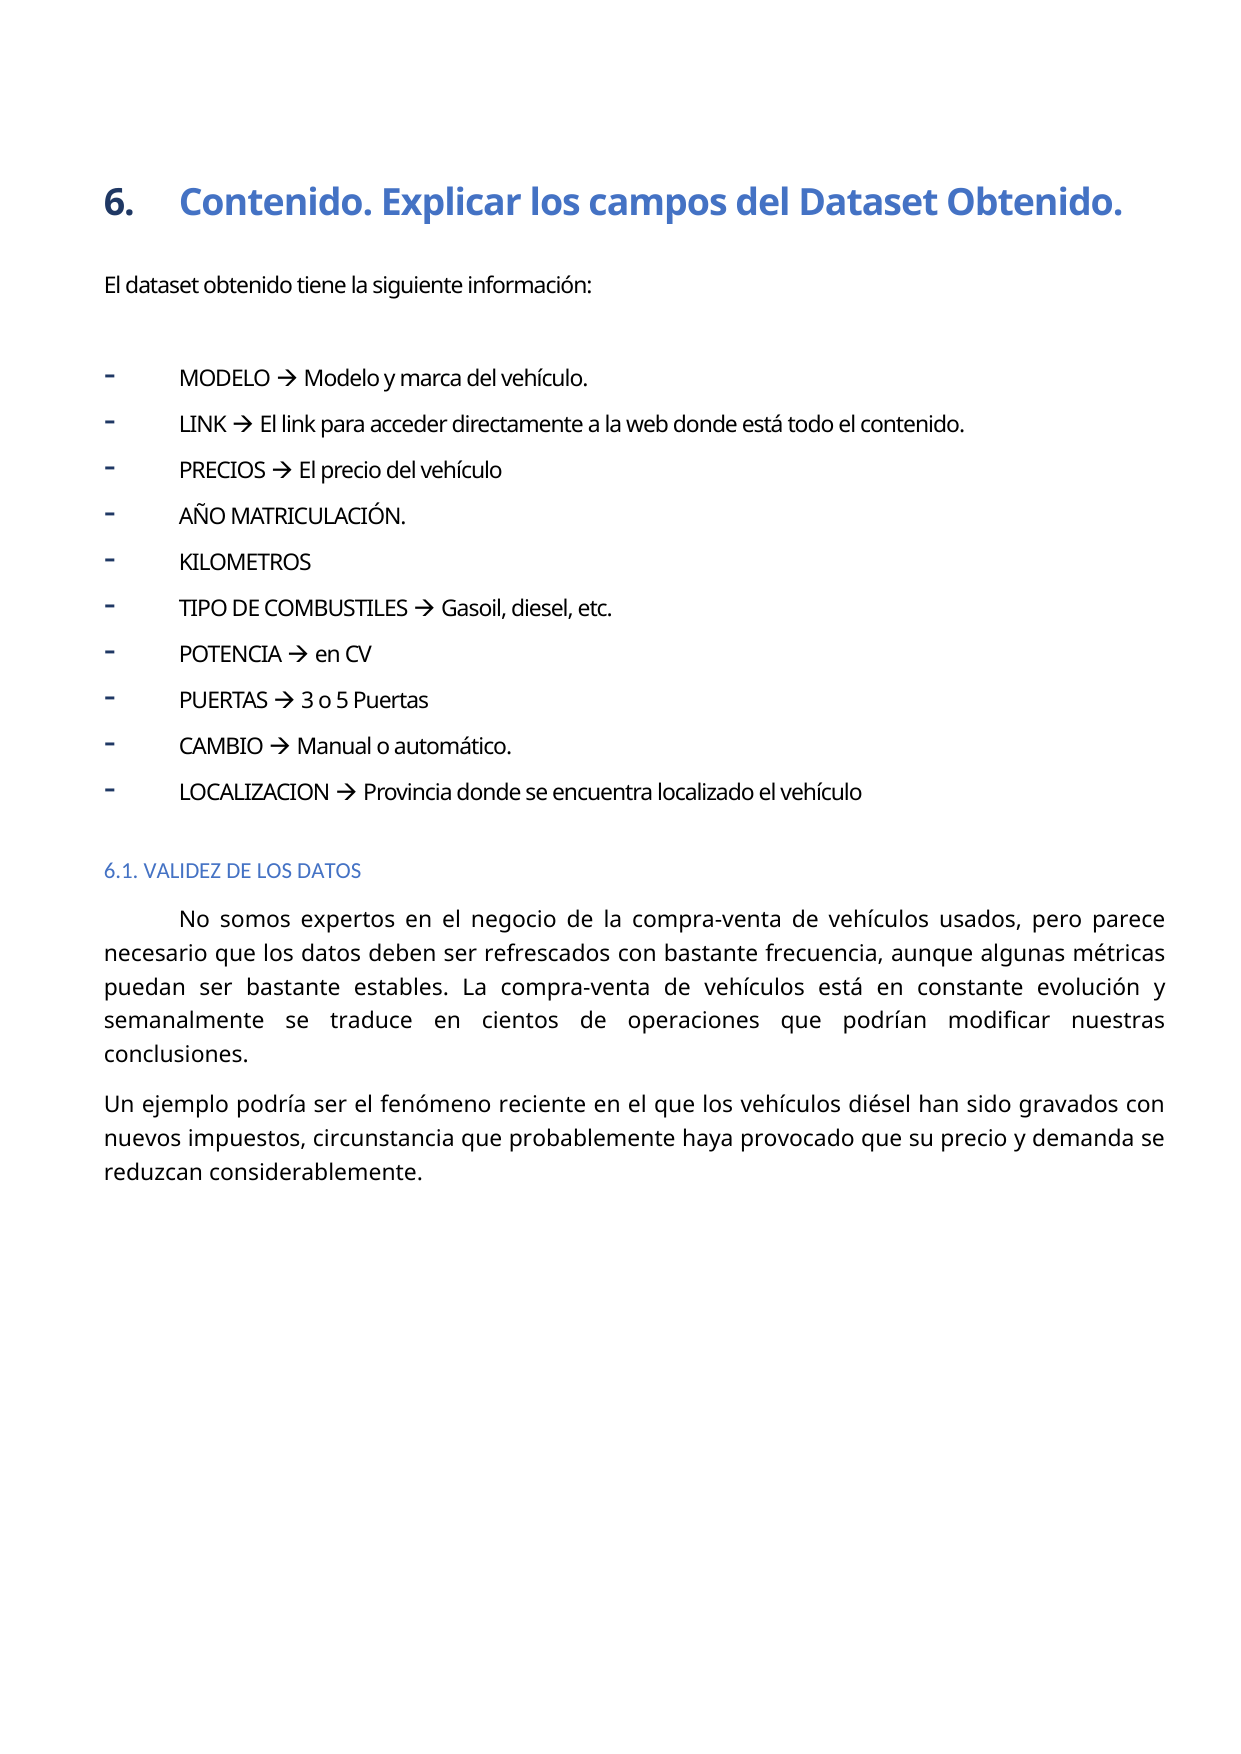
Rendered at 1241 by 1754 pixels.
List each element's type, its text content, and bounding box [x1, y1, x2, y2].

list CAMBIO  Manual o automático. [103, 717, 1167, 763]
text No somos expertos en el negocio de la compra-venta de vehículos usados, pero parece necesario que los datos deben ser refrescados con bastante frecuencia, aunque algunas métricas puedan ser bastante estables. La compra-venta de vehículos está en constante evolución y semanalmente se traduce en cientos de operaciones que podrían modificar nuestras conclusiones. [103, 903, 1167, 1069]
subtitle Contenido. Explicar los campos del Dataset Obtenido. [103, 179, 1167, 225]
text 6.1. VALIDEZ DE LOS DATOS [103, 856, 1167, 884]
list PUERTAS  3 o 5 Puertas [103, 671, 1167, 717]
list KILOMETROS [103, 534, 1167, 579]
list PRECIOS  El precio del vehículo [103, 442, 1167, 488]
list LINK  El link para acceder directamente a la web donde está todo el contenido. [103, 396, 1167, 442]
list LOCALIZACION  Provincia donde se encuentra localizado el vehículo [103, 763, 1167, 809]
list TIPO DE COMBUSTILES  Gasoil, diesel, etc. [103, 579, 1167, 626]
list AÑO MATRICULACIÓN. [103, 488, 1167, 534]
list MODELO  Modelo y marca del vehículo. [103, 350, 1167, 396]
text El dataset obtenido tiene la siguiente información: [103, 271, 1167, 299]
list POTENCIA  en CV [103, 626, 1167, 671]
text Un ejemplo podría ser el fenómeno reciente en el que los vehículos diésel han sido gravados con nuevos impuestos, circunstancia que probablemente haya provocado que su precio y demanda se reduzcan considerablemente. [103, 1088, 1167, 1187]
